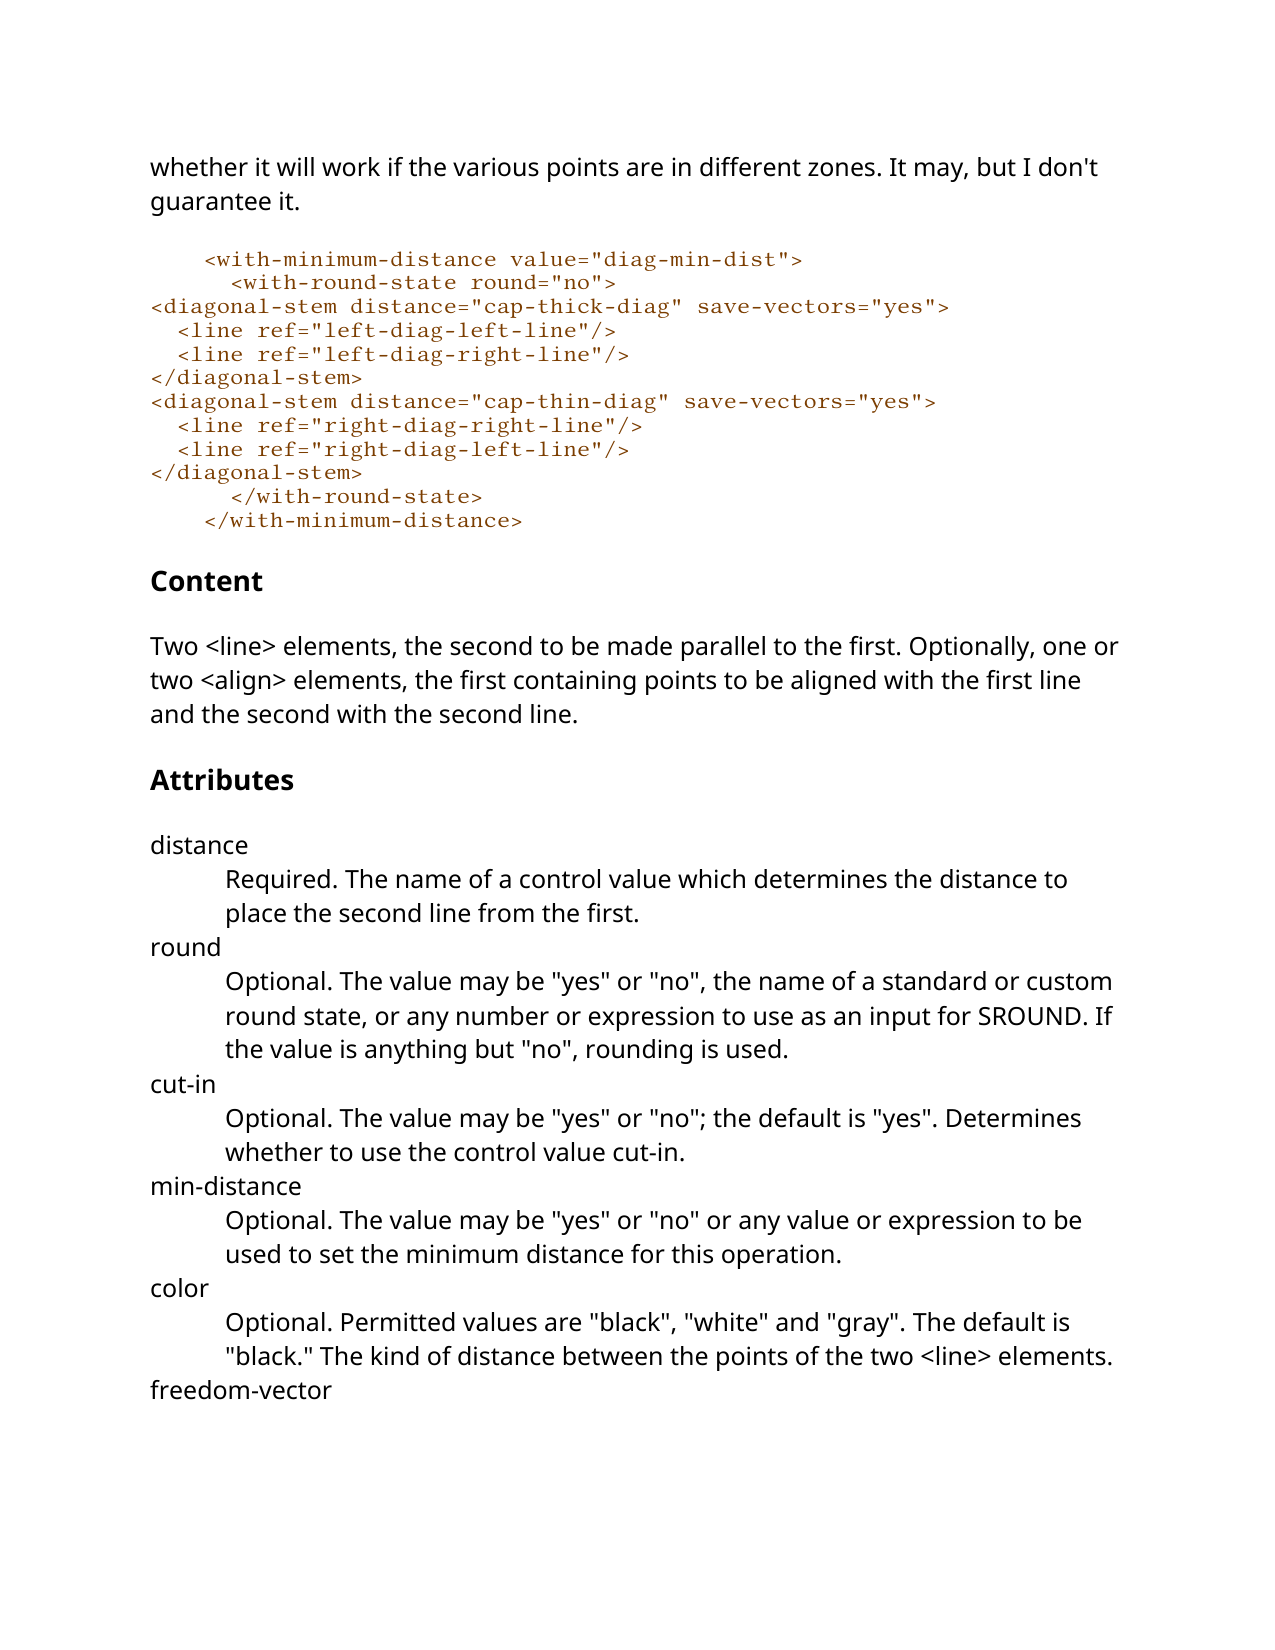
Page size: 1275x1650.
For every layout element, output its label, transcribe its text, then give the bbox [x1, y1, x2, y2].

text Two <line> elements, the second to be made parallel to the first. Optionally, one or two <align> elements, the first containing points to be aligned with the first line and the second with the second line. [150, 629, 1125, 731]
text cut-in [150, 1066, 1125, 1100]
text freedom-vector [150, 1373, 1125, 1407]
text color [150, 1271, 1125, 1305]
text <line ref="right-diag-right-line"/> [150, 413, 1125, 437]
text min-distance [150, 1168, 1125, 1202]
subtitle Attributes [150, 760, 1125, 799]
text Optional. The value may be "yes" or "no" or any value or expression to be used to set the minimum distance for this operation. [225, 1202, 1125, 1271]
text round [150, 930, 1125, 964]
text Required. The name of a control value which determines the distance to place the second line from the first. [225, 862, 1125, 930]
text </with-minimum-distance> [150, 508, 1125, 532]
text Optional. The value may be "yes" or "no", the name of a standard or custom round state, or any number or expression to use as an input for SROUND. If the value is anything but "no", rounding is used. [225, 964, 1125, 1066]
text distance [150, 828, 1125, 862]
text Optional. Permitted values are "black", "white" and "gray". The default is "black." The kind of distance between the points of the two <line> elements. [225, 1305, 1125, 1373]
text <line ref="left-diag-left-line"/> [150, 318, 1125, 342]
text <with-minimum-distance value="diag-min-dist"> [150, 247, 1125, 271]
text </diagonal-stem> [150, 366, 1125, 390]
text <line ref="right-diag-left-line"/> [150, 437, 1125, 461]
text whether it will work if the various points are in different zones. It may, but I don't guarantee it. [150, 150, 1125, 218]
text <line ref="left-diag-right-line"/> [150, 342, 1125, 366]
text </with-round-state> [150, 485, 1125, 508]
text <diagonal-stem distance="cap-thin-diag" save-vectors="yes"> [150, 390, 1125, 413]
text <with-round-state round="no"> [150, 271, 1125, 295]
text </diagonal-stem> [150, 461, 1125, 485]
text <diagonal-stem distance="cap-thick-diag" save-vectors="yes"> [150, 295, 1125, 318]
subtitle Content [150, 561, 1125, 600]
text Optional. The value may be "yes" or "no"; the default is "yes". Determines whether to use the control value cut-in. [225, 1100, 1125, 1168]
